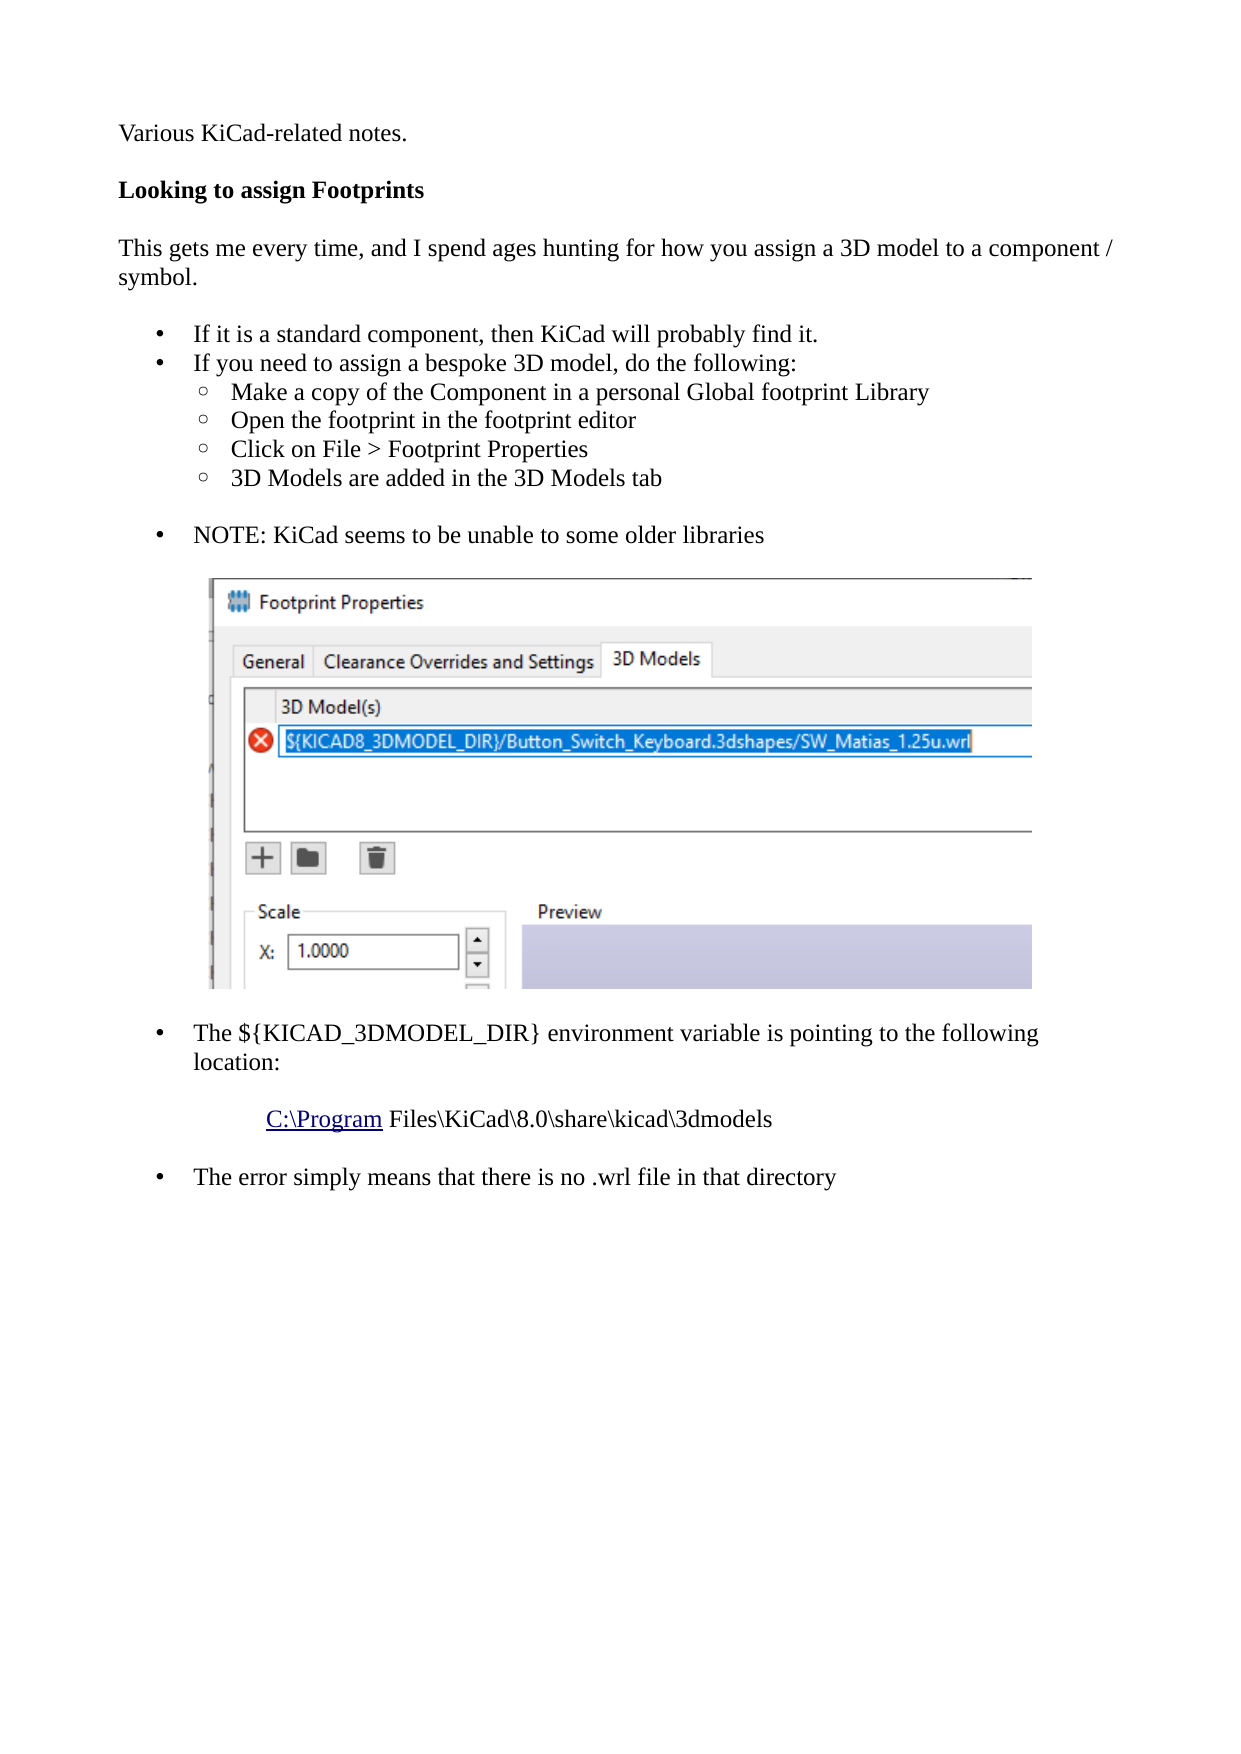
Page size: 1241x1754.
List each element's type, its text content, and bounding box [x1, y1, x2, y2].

text Looking to assign Footprints [118, 176, 1122, 204]
list If it is a standard component, then KiCad will probably find it. [156, 319, 1122, 348]
text Various KiCad-related notes. [118, 118, 1122, 147]
picture [208, 578, 1032, 989]
list NOTE: KiCad seems to be unable to some older libraries [156, 521, 1122, 549]
list 3D Models are added in the 3D Models tab [193, 463, 1122, 492]
list Click on File > Footprint Properties [193, 434, 1122, 463]
list Make a copy of the Component in a personal Global footprint Library [193, 377, 1122, 406]
list The ${KICAD_3DMODEL_DIR} environment variable is pointing to the following location: [156, 1018, 1122, 1075]
text This gets me every time, and I spend ages hunting for how you assign a 3D model to a component / symbol. [118, 233, 1122, 291]
text C:\Program Files\KiCad\8.0\share\kicad\3dmodels [118, 1104, 1122, 1133]
list The error simply means that there is no .wrl file in that directory [156, 1162, 1122, 1190]
list Open the footprint in the footprint editor [193, 406, 1122, 434]
list If you need to assign a bespoke 3D model, do the following: [156, 348, 1122, 377]
